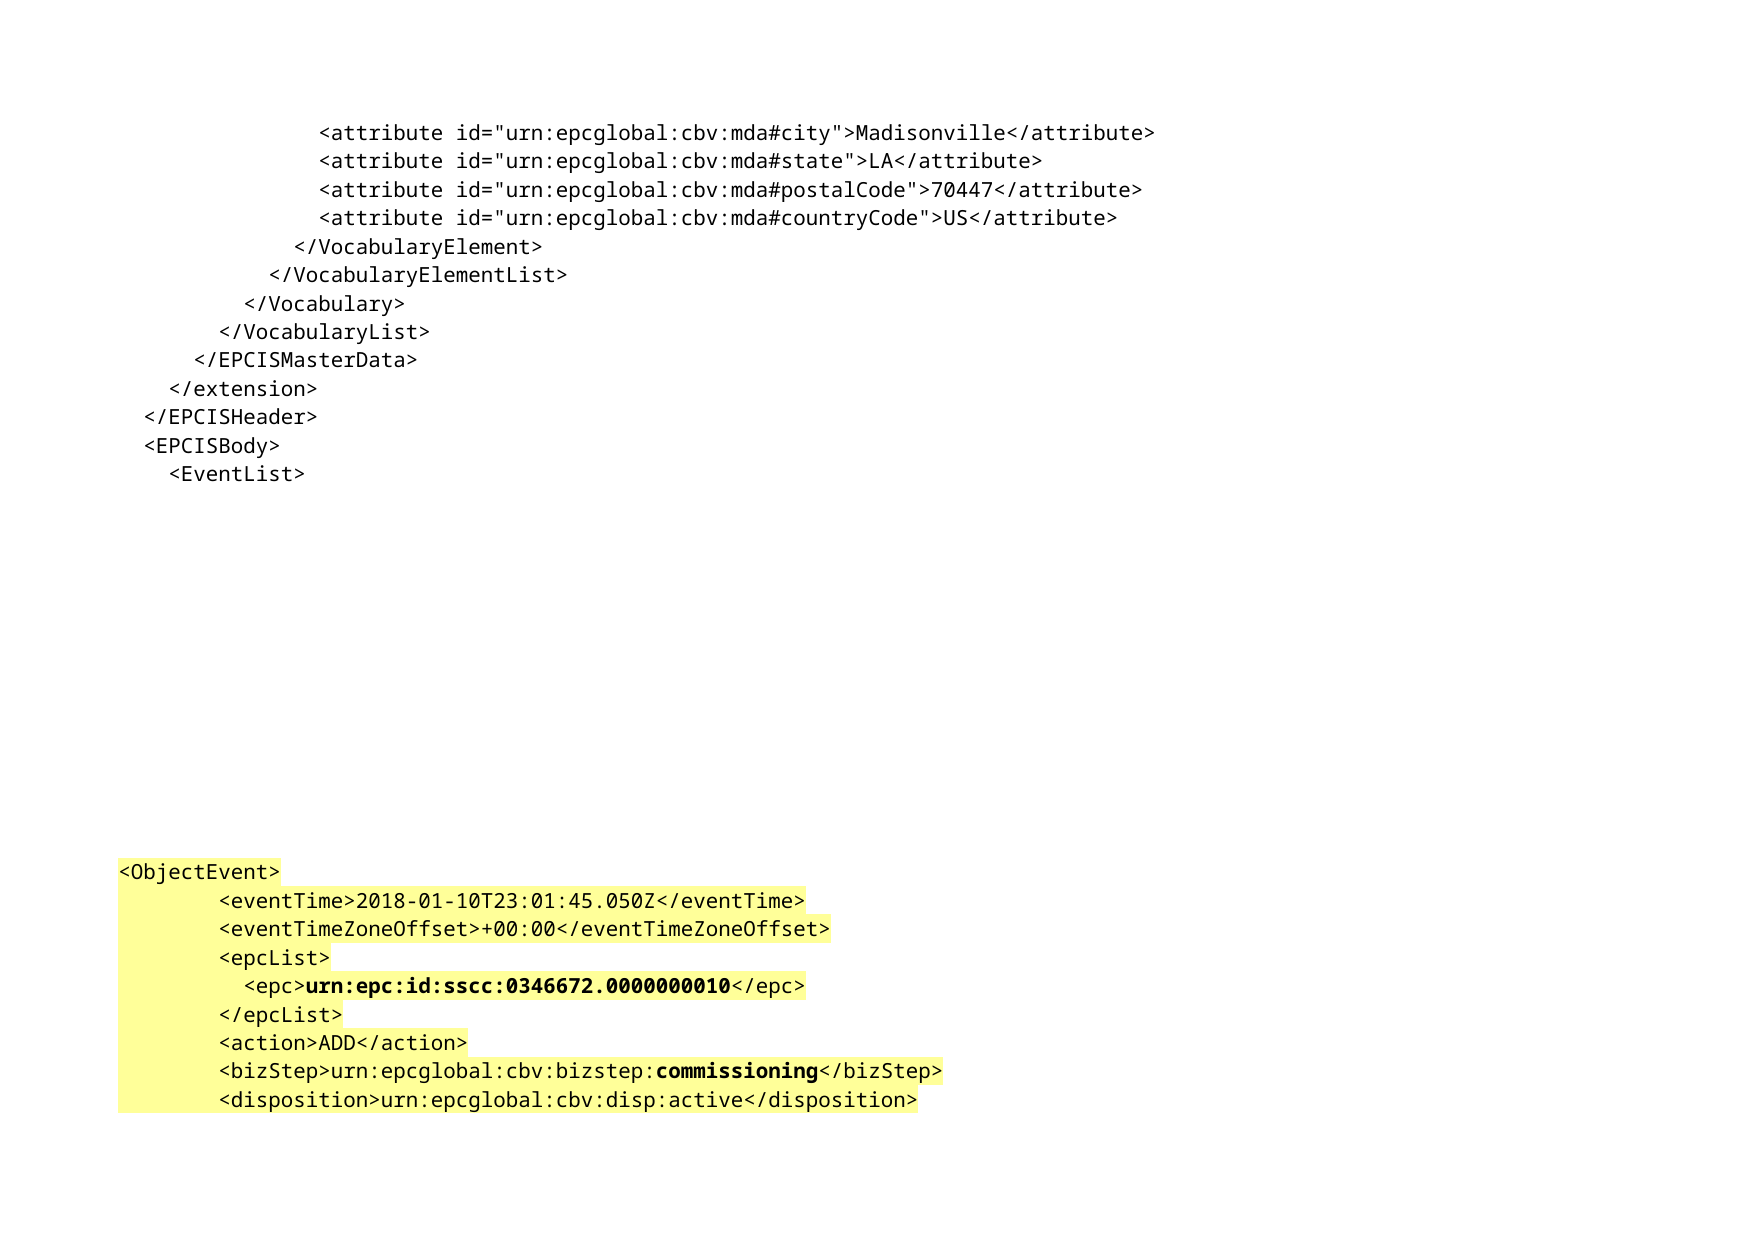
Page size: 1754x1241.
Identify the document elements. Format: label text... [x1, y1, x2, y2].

text </VocabularyElement> [118, 232, 1636, 260]
text <disposition>urn:epcglobal:cbv:disp:active</disposition> [118, 1085, 1636, 1113]
text <eventTime>2018-01-10T23:01:45.050Z</eventTime> [118, 886, 1636, 914]
text <epc>urn:epc:id:sscc:0346672.0000000010</epc> [118, 971, 1636, 1000]
text </EPCISHeader> [118, 402, 1636, 431]
text <bizStep>urn:epcglobal:cbv:bizstep:commissioning</bizStep> [118, 1057, 1636, 1085]
text <EventList> [118, 459, 1636, 488]
text <attribute id="urn:epcglobal:cbv:mda#state">LA</attribute> [118, 147, 1636, 175]
text </Vocabulary> [118, 289, 1636, 317]
text <ObjectEvent> [118, 857, 1636, 886]
text <action>ADD</action> [118, 1028, 1636, 1057]
text <attribute id="urn:epcglobal:cbv:mda#countryCode">US</attribute> [118, 203, 1636, 232]
text </extension> [118, 374, 1636, 402]
text </VocabularyList> [118, 317, 1636, 346]
text <eventTimeZoneOffset>+00:00</eventTimeZoneOffset> [118, 914, 1636, 943]
text <attribute id="urn:epcglobal:cbv:mda#postalCode">70447</attribute> [118, 175, 1636, 203]
text <epcList> [118, 943, 1636, 971]
text </EPCISMasterData> [118, 346, 1636, 374]
text </VocabularyElementList> [118, 260, 1636, 289]
text <EPCISBody> [118, 431, 1636, 459]
text <attribute id="urn:epcglobal:cbv:mda#city">Madisonville</attribute> [118, 118, 1636, 147]
text </epcList> [118, 1000, 1636, 1028]
